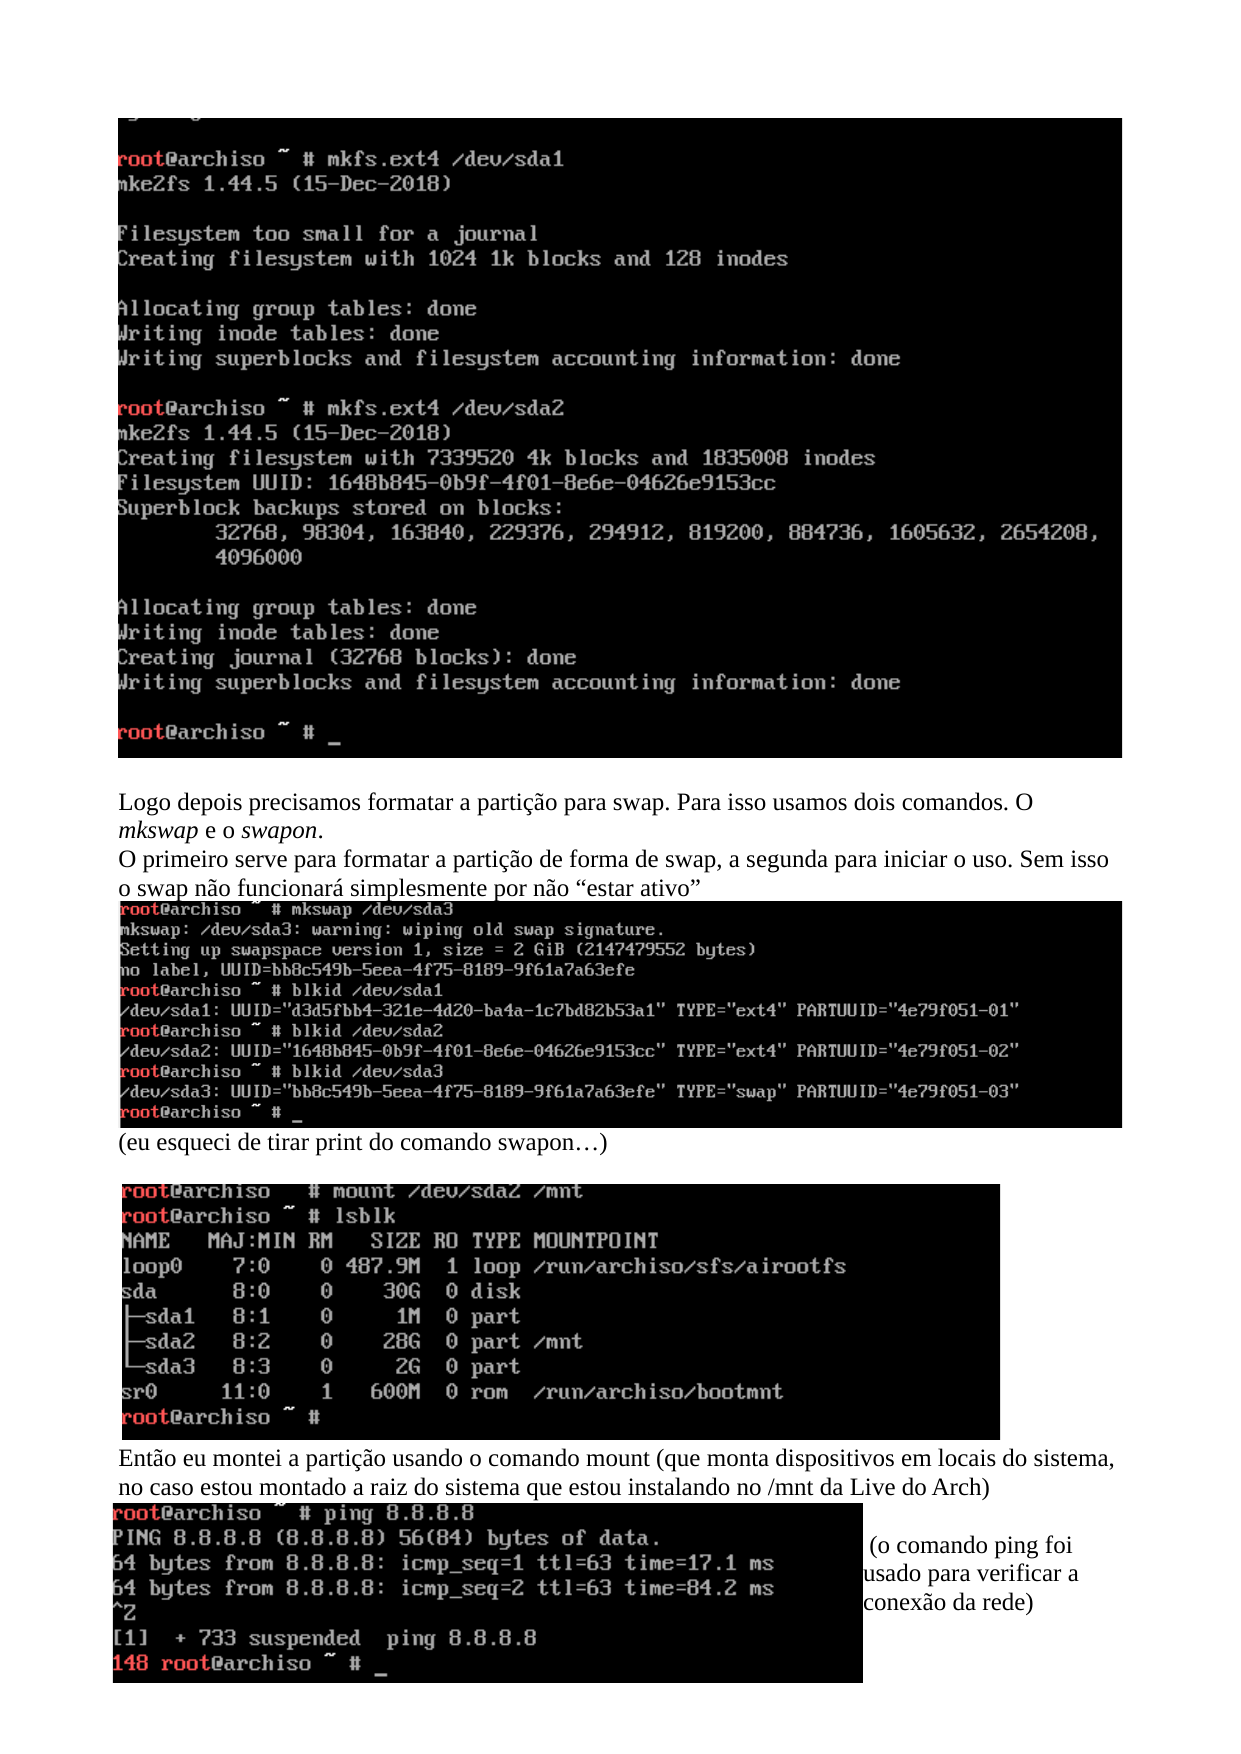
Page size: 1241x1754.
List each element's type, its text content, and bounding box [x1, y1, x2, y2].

picture [118, 118, 1123, 758]
picture [118, 901, 1123, 1128]
text (o comando ping foi usado para verificar a conexão da rede) [863, 1530, 1122, 1616]
text Logo depois precisamos formatar a partição para swap. Para isso usamos dois comandos. O mkswap e o swapon. [118, 787, 1122, 844]
text O primeiro serve para formatar a partição de forma de swap, a segunda para iniciar o uso. Sem isso o swap não funcionará simplesmente por não “estar ativo” [118, 844, 1122, 901]
text (eu esqueci de tirar print do comando swapon…) [118, 1128, 1122, 1156]
picture [112, 1503, 863, 1683]
picture [122, 1184, 1001, 1440]
text Então eu montei a partição usando o comando mount (que monta dispositivos em locais do sistema, no caso estou montado a raiz do sistema que estou instalando no /mnt da Live do Arch) [118, 1443, 1122, 1501]
